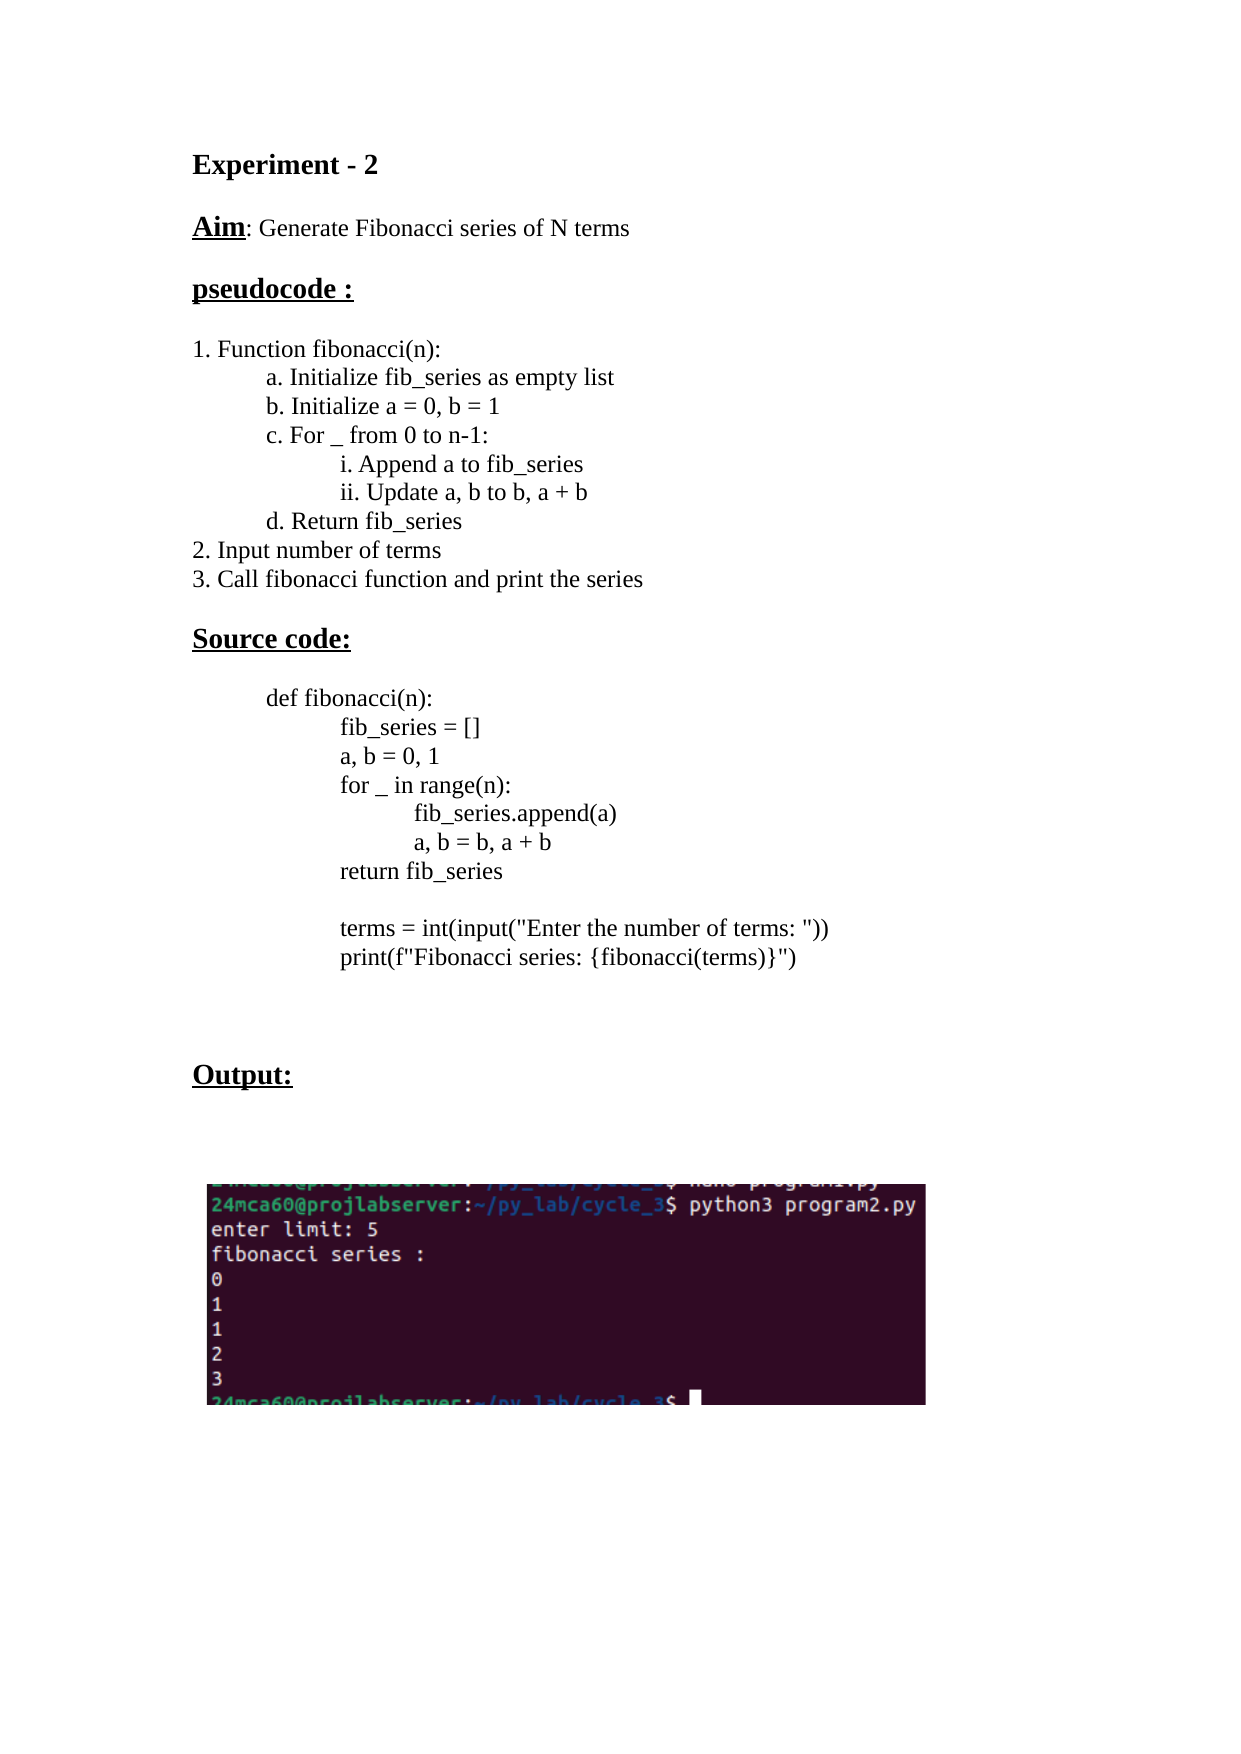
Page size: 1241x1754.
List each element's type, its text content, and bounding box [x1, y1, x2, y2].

text a, b = 0, 1 [118, 741, 1122, 770]
text fib_series = [] [118, 712, 1122, 741]
text i. Append a to fib_series [118, 449, 1122, 477]
text terms = int(input("Enter the number of terms: ")) [118, 913, 1122, 942]
text d. Return fib_series [118, 506, 1122, 535]
picture [206, 1184, 926, 1405]
text ii. Update a, b to b, a + b [118, 477, 1122, 506]
text Aim: Generate Fibonacci series of N terms [118, 209, 1122, 243]
text 1. Function fibonacci(n): [118, 334, 1122, 362]
text return fib_series [118, 856, 1122, 885]
text for _ in range(n): [118, 770, 1122, 798]
text print(f"Fibonacci series: {fibonacci(terms)}") [118, 942, 1122, 971]
text 2. Input number of terms [118, 535, 1122, 564]
text pseudocode : [118, 271, 1122, 305]
text b. Initialize a = 0, b = 1 [118, 391, 1122, 420]
text Experiment - 2 [118, 147, 1122, 180]
text def fibonacci(n): [118, 683, 1122, 712]
text a, b = b, a + b [118, 827, 1122, 856]
text Output: [118, 1057, 1122, 1091]
text fib_series.append(a) [118, 798, 1122, 827]
text c. For _ from 0 to n-1: [118, 420, 1122, 449]
text 3. Call fibonacci function and print the series [118, 564, 1122, 592]
text Source code: [118, 621, 1122, 655]
text a. Initialize fib_series as empty list [118, 362, 1122, 391]
